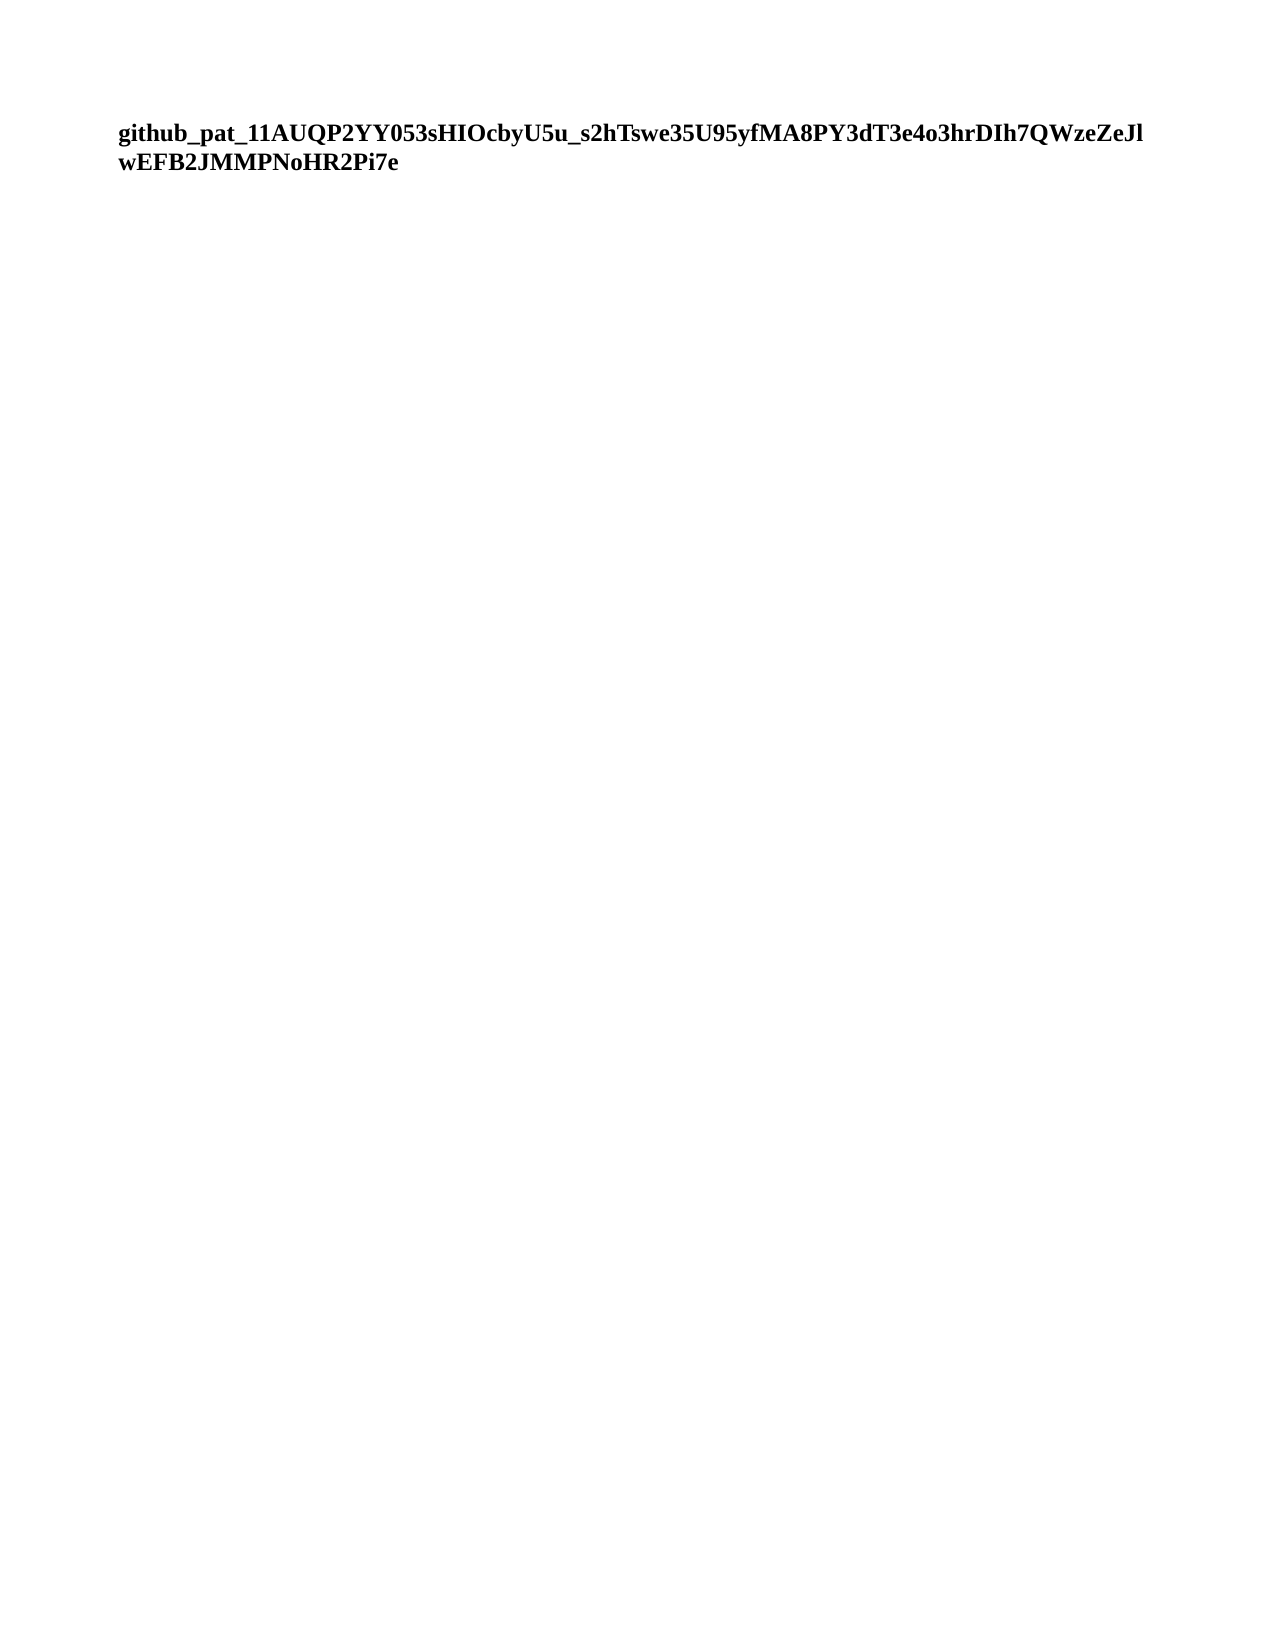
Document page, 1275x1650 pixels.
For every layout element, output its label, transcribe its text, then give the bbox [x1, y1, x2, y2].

text 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 [118, 118, 1157, 176]
